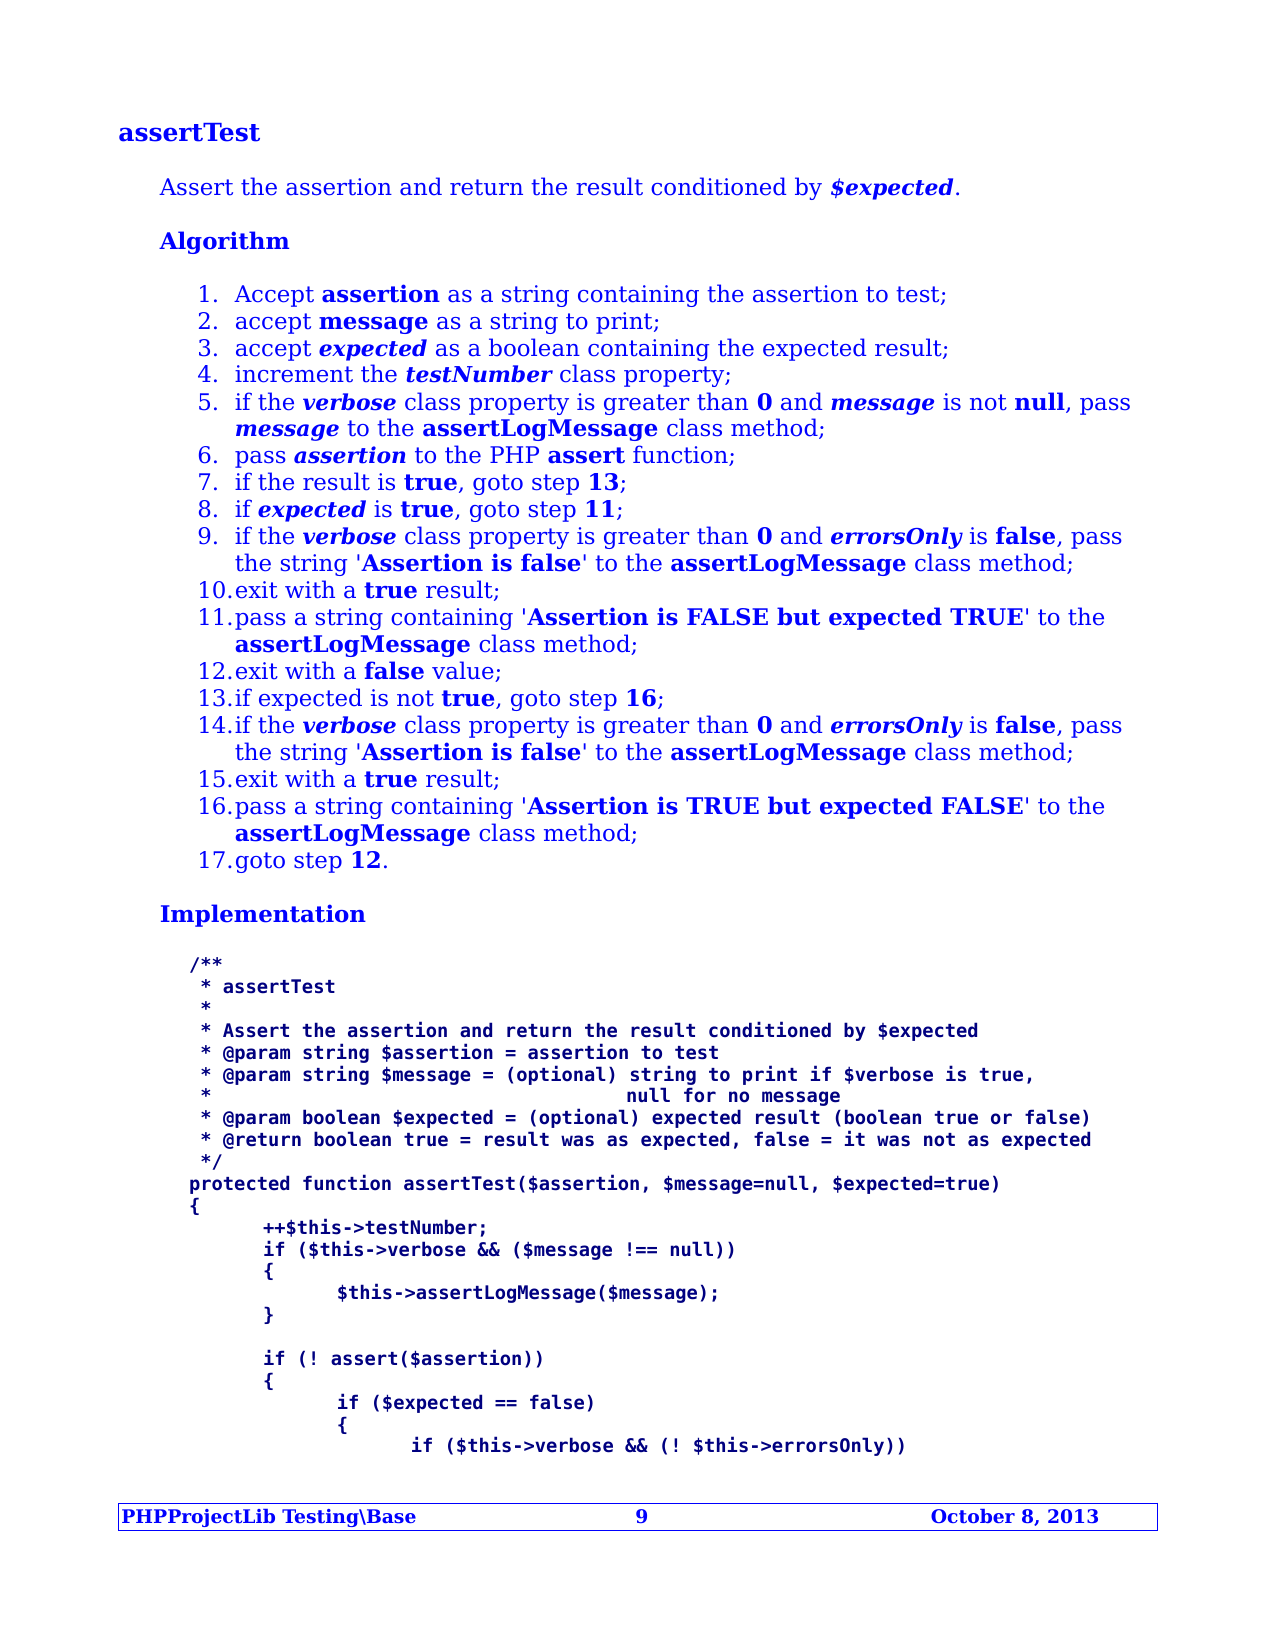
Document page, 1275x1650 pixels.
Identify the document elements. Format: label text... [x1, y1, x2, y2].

list if expected is true, goto step 11; [197, 496, 1157, 523]
title assertTest [118, 118, 1157, 147]
list if the verbose class property is greater than 0 and message is not null, pass message to the assertLogMessage class method; [197, 388, 1157, 442]
list * @param string $message = (optional) string to print if $verbose is true, [189, 1063, 1157, 1085]
list $this->assertLogMessage($message); [189, 1282, 1157, 1304]
list pass assertion to the PHP assert function; [197, 442, 1157, 469]
list } [189, 1304, 1157, 1326]
list accept message as a string to print; [197, 308, 1157, 335]
list * assertTest [189, 976, 1157, 998]
list if ($expected == false) [189, 1392, 1157, 1413]
list exit with a true result; [197, 577, 1157, 604]
list * null for no message [189, 1085, 1157, 1107]
list { [189, 1195, 1157, 1217]
list Accept assertion as a string containing the assertion to test; [197, 281, 1157, 308]
list { [189, 1370, 1157, 1392]
list /** [189, 954, 1157, 976]
list if ($this->verbose && ($message !== null)) [189, 1238, 1157, 1260]
list if the verbose class property is greater than 0 and errorsOnly is false, pass the string 'Assertion is false' to the assertLogMessage class method; [197, 712, 1157, 766]
text Assert the assertion and return the result conditioned by $expected. [159, 174, 1157, 201]
text Implementation [159, 901, 1157, 927]
list * @param string $assertion = assertion to test [189, 1042, 1157, 1063]
list pass a string containing 'Assertion is TRUE but expected FALSE' to the assertLogMessage class method; [197, 793, 1157, 847]
list * @param boolean $expected = (optional) expected result (boolean true or false) [189, 1107, 1157, 1129]
list exit with a true result; [197, 766, 1157, 793]
list ++$this->testNumber; [189, 1217, 1157, 1238]
list * [189, 998, 1157, 1020]
list pass a string containing 'Assertion is FALSE but expected TRUE' to the assertLogMessage class method; [197, 604, 1157, 658]
list protected function assertTest($assertion, $message=null, $expected=true) [189, 1173, 1157, 1195]
list if the result is true, goto step 13; [197, 469, 1157, 496]
list if ($this->verbose && (! $this->errorsOnly)) [189, 1435, 1157, 1457]
list if expected is not true, goto step 16; [197, 685, 1157, 712]
list accept expected as a boolean containing the expected result; [197, 335, 1157, 362]
list exit with a false value; [197, 658, 1157, 685]
list { [189, 1260, 1157, 1282]
list * @return boolean true = result was as expected, false = it was not as expected [189, 1129, 1157, 1151]
list */ [189, 1151, 1157, 1173]
list if the verbose class property is greater than 0 and errorsOnly is false, pass the string 'Assertion is false' to the assertLogMessage class method; [197, 523, 1157, 577]
list increment the testNumber class property; [197, 362, 1157, 388]
list if (! assert($assertion)) [189, 1348, 1157, 1370]
list goto step 12. [197, 847, 1157, 874]
text Algorithm [159, 227, 1157, 254]
list * Assert the assertion and return the result conditioned by $expected [189, 1020, 1157, 1042]
list { [189, 1413, 1157, 1435]
